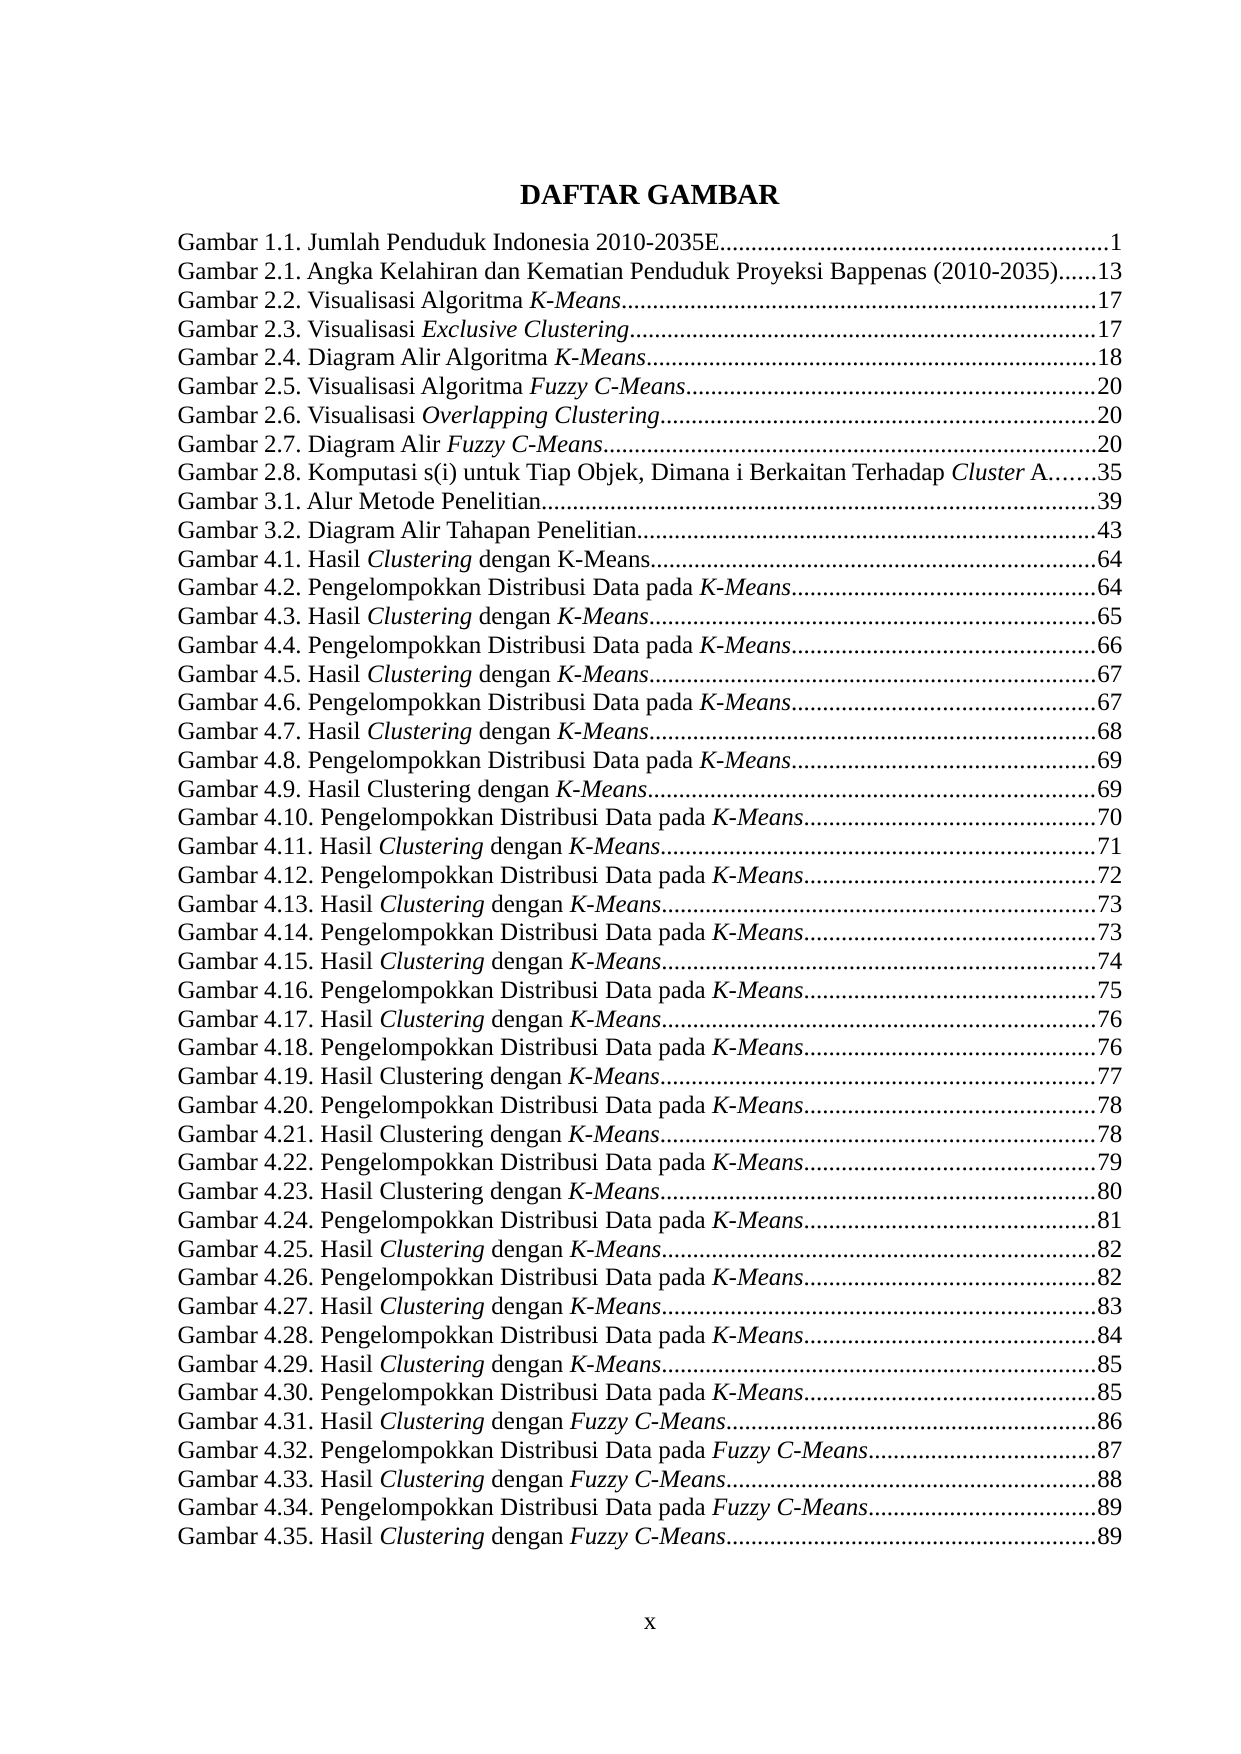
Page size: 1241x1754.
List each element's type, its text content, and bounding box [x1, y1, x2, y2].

text Gambar 3.1. Alur Metode Penelitian 39 [177, 486, 1122, 515]
text Gambar 4.15. Hasil Clustering dengan K-Means 74 [177, 946, 1122, 975]
text Gambar 4.6. Pengelompokkan Distribusi Data pada K-Means 67 [177, 687, 1122, 716]
text Gambar 4.12. Pengelompokkan Distribusi Data pada K-Means 72 [177, 860, 1122, 889]
text Gambar 2.6. Visualisasi Overlapping Clustering 20 [177, 400, 1122, 429]
subtitle DAFTAR GAMBAR [177, 177, 1122, 211]
text Gambar 4.20. Pengelompokkan Distribusi Data pada K-Means 78 [177, 1090, 1122, 1119]
text Gambar 4.29. Hasil Clustering dengan K-Means 85 [177, 1349, 1122, 1377]
text Gambar 4.2. Pengelompokkan Distribusi Data pada K-Means 64 [177, 572, 1122, 601]
text Gambar 4.1. Hasil Clustering dengan K-Means 64 [177, 544, 1122, 572]
text Gambar 4.14. Pengelompokkan Distribusi Data pada K-Means 73 [177, 917, 1122, 946]
text Gambar 4.35. Hasil Clustering dengan Fuzzy C-Means 89 [177, 1521, 1122, 1550]
text Gambar 4.17. Hasil Clustering dengan K-Means 76 [177, 1004, 1122, 1032]
text Gambar 2.4. Diagram Alir Algoritma K-Means 18 [177, 342, 1122, 371]
text Gambar 4.9. Hasil Clustering dengan K-Means 69 [177, 774, 1122, 802]
text Gambar 4.22. Pengelompokkan Distribusi Data pada K-Means 79 [177, 1147, 1122, 1176]
text Gambar 4.25. Hasil Clustering dengan K-Means 82 [177, 1234, 1122, 1262]
text Gambar 4.30. Pengelompokkan Distribusi Data pada K-Means 85 [177, 1377, 1122, 1406]
text Gambar 2.3. Visualisasi Exclusive Clustering 17 [177, 314, 1122, 342]
text Gambar 4.16. Pengelompokkan Distribusi Data pada K-Means 75 [177, 975, 1122, 1004]
text Gambar 4.10. Pengelompokkan Distribusi Data pada K-Means 70 [177, 802, 1122, 831]
text Gambar 4.26. Pengelompokkan Distribusi Data pada K-Means 82 [177, 1262, 1122, 1291]
text Gambar 4.23. Hasil Clustering dengan K-Means 80 [177, 1176, 1122, 1205]
text Gambar 4.21. Hasil Clustering dengan K-Means 78 [177, 1119, 1122, 1147]
text Gambar 2.1. Angka Kelahiran dan Kematian Penduduk Proyeksi Bappenas (2010-2035) 13 [177, 256, 1122, 285]
text Gambar 2.2. Visualisasi Algoritma K-Means 17 [177, 285, 1122, 314]
text Gambar 4.32. Pengelompokkan Distribusi Data pada Fuzzy C-Means 87 [177, 1435, 1122, 1464]
text Gambar 4.33. Hasil Clustering dengan Fuzzy C-Means 88 [177, 1464, 1122, 1492]
text Gambar 4.27. Hasil Clustering dengan K-Means 83 [177, 1291, 1122, 1320]
text Gambar 4.11. Hasil Clustering dengan K-Means 71 [177, 831, 1122, 860]
text Gambar 4.28. Pengelompokkan Distribusi Data pada K-Means 84 [177, 1320, 1122, 1349]
text Gambar 4.7. Hasil Clustering dengan K-Means 68 [177, 716, 1122, 745]
text Gambar 4.19. Hasil Clustering dengan K-Means 77 [177, 1061, 1122, 1090]
text Gambar 4.34. Pengelompokkan Distribusi Data pada Fuzzy C-Means 89 [177, 1492, 1122, 1521]
text Gambar 4.8. Pengelompokkan Distribusi Data pada K-Means 69 [177, 745, 1122, 774]
text Gambar 4.24. Pengelompokkan Distribusi Data pada K-Means 81 [177, 1205, 1122, 1234]
text Gambar 4.18. Pengelompokkan Distribusi Data pada K-Means 76 [177, 1032, 1122, 1061]
text Gambar 2.5. Visualisasi Algoritma Fuzzy C-Means 20 [177, 371, 1122, 400]
text Gambar 4.13. Hasil Clustering dengan K-Means 73 [177, 889, 1122, 917]
text Gambar 2.7. Diagram Alir Fuzzy C-Means 20 [177, 429, 1122, 457]
text Gambar 4.31. Hasil Clustering dengan Fuzzy C-Means 86 [177, 1406, 1122, 1435]
text Gambar 1.1. Jumlah Penduduk Indonesia 2010-2035E 1 [177, 227, 1122, 256]
text Gambar 3.2. Diagram Alir Tahapan Penelitian 43 [177, 515, 1122, 544]
text Gambar 4.4. Pengelompokkan Distribusi Data pada K-Means 66 [177, 630, 1122, 659]
text Gambar 4.3. Hasil Clustering dengan K-Means 65 [177, 601, 1122, 630]
text Gambar 4.5. Hasil Clustering dengan K-Means 67 [177, 659, 1122, 687]
text Gambar 2.8. Komputasi s(i) untuk Tiap Objek, Dimana i Berkaitan Terhadap Cluster A 35 [177, 457, 1122, 486]
